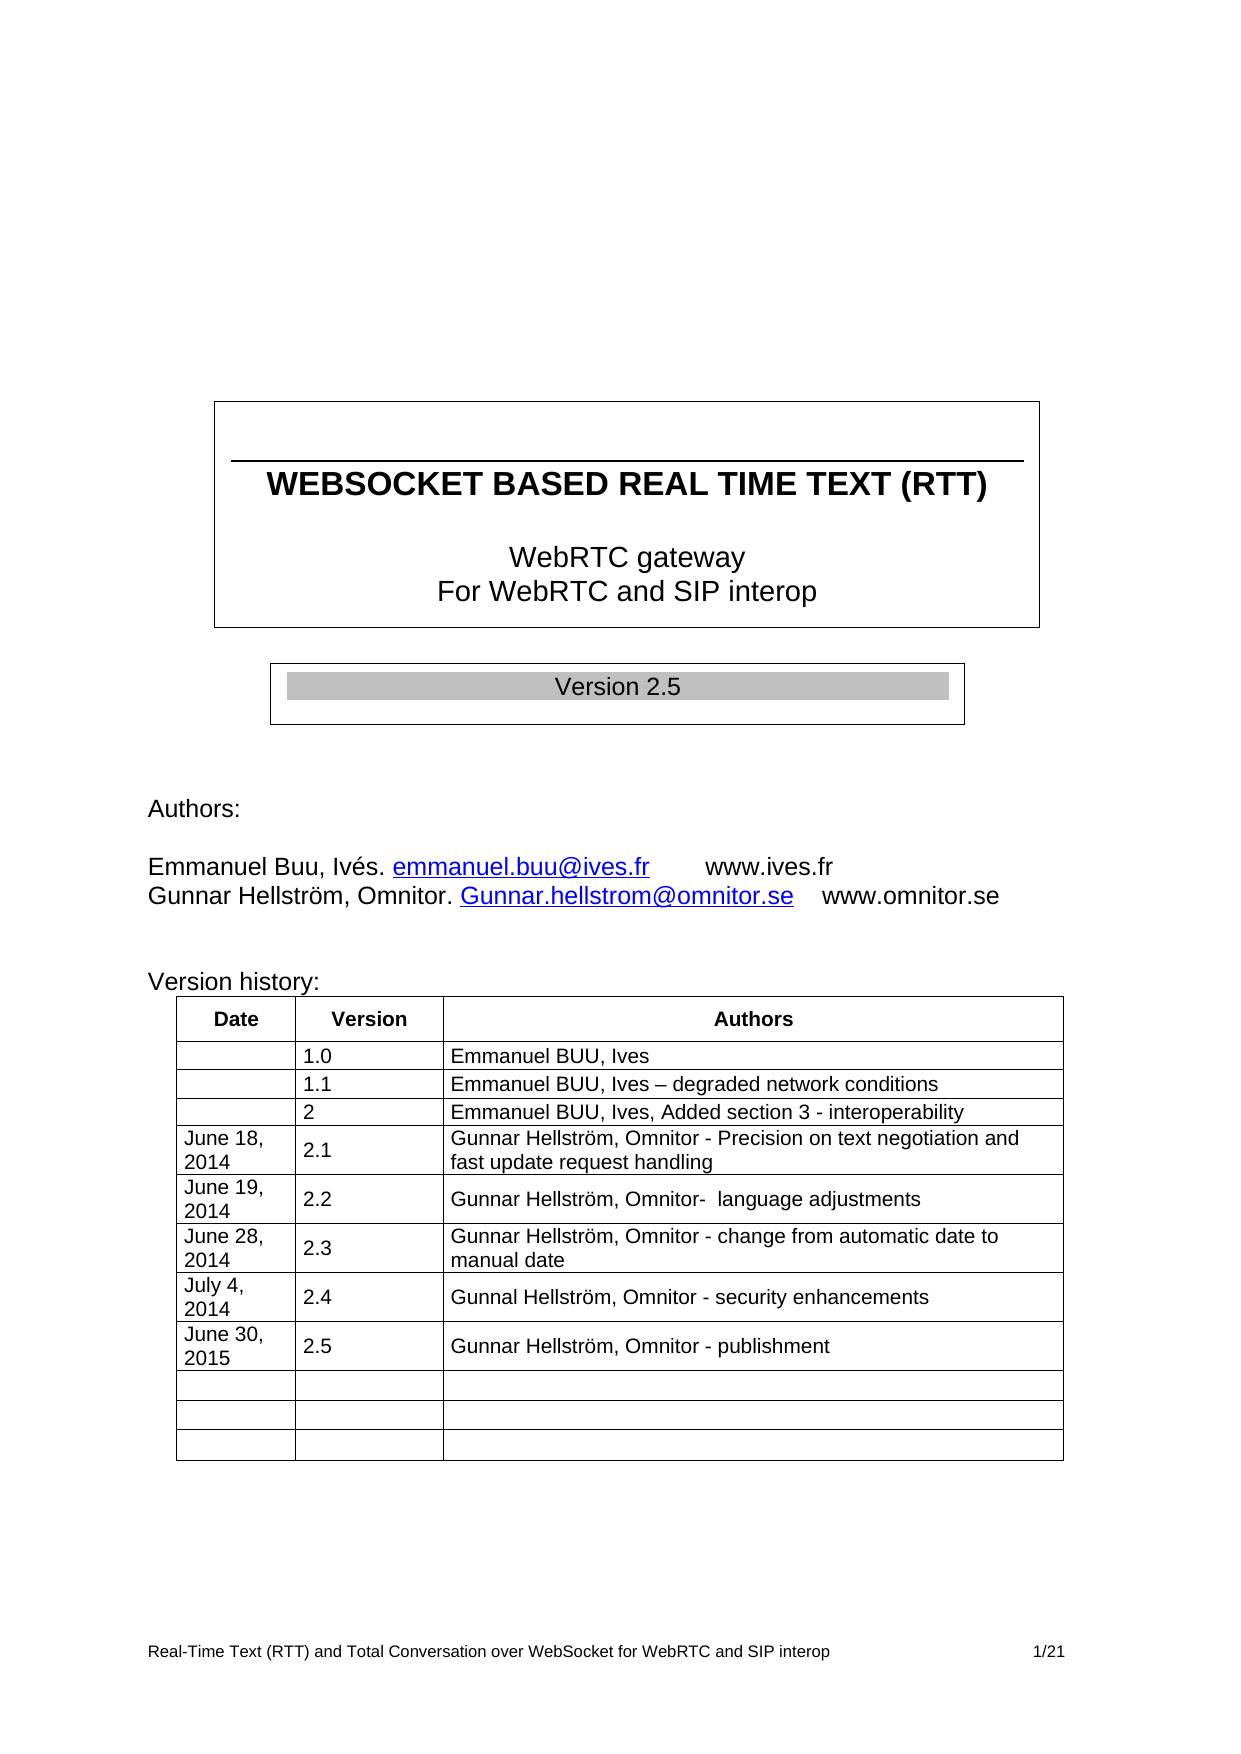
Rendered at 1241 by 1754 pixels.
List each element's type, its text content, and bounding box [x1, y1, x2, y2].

table_cell [177, 1371, 295, 1400]
text WebSOCKET based Real time text (RTT) [231, 462, 1024, 503]
table_cell Gunnal Hellström, Omnitor - security enhancements [444, 1273, 1063, 1321]
table_cell [177, 1401, 295, 1429]
table_cell Emmanuel BUU, Ives [444, 1042, 1063, 1069]
text WebRTC gateway [231, 540, 1024, 574]
table_cell [296, 1371, 443, 1400]
table_cell [444, 1430, 1063, 1459]
table_cell June 18, 2014 [177, 1126, 295, 1174]
table_cell 2.5 [296, 1322, 443, 1370]
table_cell 2.3 [296, 1224, 443, 1272]
table_cell 2.2 [296, 1175, 443, 1223]
table_cell [177, 1430, 295, 1459]
table_cell Gunnar Hellström, Omnitor- language adjustments [444, 1175, 1063, 1223]
table_cell Emmanuel BUU, Ives, Added section 3 - interoperability [444, 1099, 1063, 1125]
table_cell Gunnar Hellström, Omnitor - change from automatic date to manual date [444, 1224, 1063, 1272]
table_header Authors [444, 997, 1063, 1041]
table_cell 1.1 [296, 1070, 443, 1097]
text Authors: [148, 794, 1093, 823]
table_header Date [177, 997, 295, 1041]
table_cell Gunnar Hellström, Omnitor - Precision on text negotiation and fast update request handling [444, 1126, 1063, 1174]
table_cell 2 [296, 1099, 443, 1125]
table_cell 2.4 [296, 1273, 443, 1321]
table_cell [177, 1099, 295, 1125]
table_cell [296, 1430, 443, 1459]
table_cell 2.1 [296, 1126, 443, 1174]
table_header Version [296, 997, 443, 1041]
table_cell June 19, 2014 [177, 1175, 295, 1223]
text Version 2.5 [287, 672, 949, 700]
table_cell Emmanuel BUU, Ives – degraded network conditions [444, 1070, 1063, 1097]
table_cell [444, 1371, 1063, 1400]
text For WebRTC and SIP interop [231, 574, 1024, 607]
table_cell [177, 1042, 295, 1069]
table_cell June 30, 2015 [177, 1322, 295, 1370]
table_cell [177, 1070, 295, 1097]
table_cell June 28, 2014 [177, 1224, 295, 1272]
table_cell [296, 1401, 443, 1429]
text Gunnar Hellström, Omnitor. Gunnar.hellstrom@omnitor.se www.omnitor.se [148, 881, 1093, 909]
table_cell 1.0 [296, 1042, 443, 1069]
table_cell Gunnar Hellström, Omnitor - publishment [444, 1322, 1063, 1370]
text Emmanuel Buu, Ivés. emmanuel.buu@ives.fr www.ives.fr [148, 852, 1093, 881]
table_cell [444, 1401, 1063, 1429]
text Version history: [148, 967, 1093, 996]
table_cell July 4, 2014 [177, 1273, 295, 1321]
